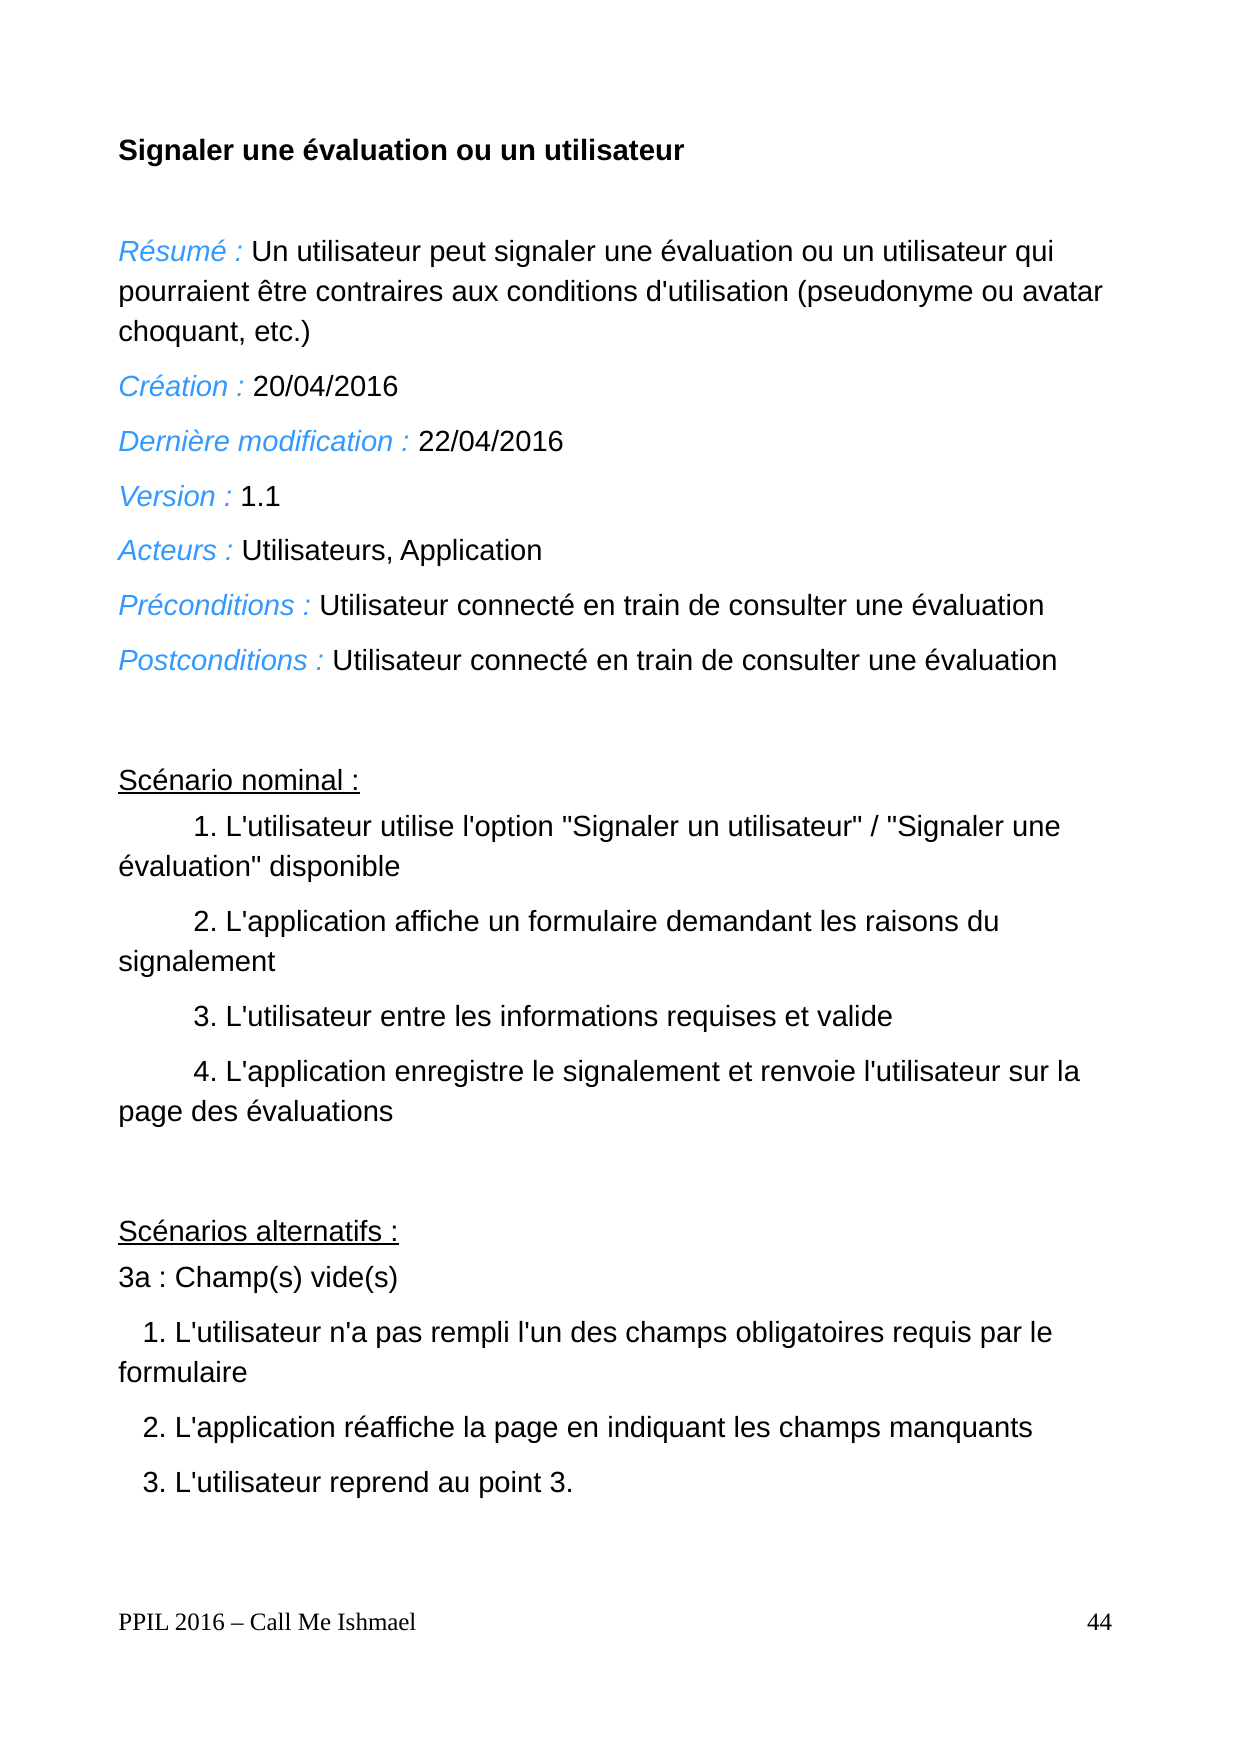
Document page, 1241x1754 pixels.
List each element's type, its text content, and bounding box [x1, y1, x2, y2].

subtitle Signaler une évaluation ou un utilisateur [118, 133, 1122, 166]
text Création : 20/04/2016 [118, 369, 1122, 402]
text 3. L'utilisateur entre les informations requises et valide [118, 999, 1122, 1032]
subtitle Scénarios alternatifs : [118, 1214, 1122, 1247]
text 2. L'application réaffiche la page en indiquant les champs manquants [118, 1410, 1122, 1443]
text Dernière modification : 22/04/2016 [118, 424, 1122, 457]
subtitle Scénario nominal : [118, 763, 1122, 796]
text 2. L'application affiche un formulaire demandant les raisons du signalement [118, 904, 1122, 978]
text 4. L'application enregistre le signalement et renvoie l'utilisateur sur la page des évaluations [118, 1054, 1122, 1127]
text 3. L'utilisateur reprend au point 3. [118, 1464, 1122, 1498]
text Version : 1.1 [118, 478, 1122, 512]
text Résumé : Un utilisateur peut signaler une évaluation ou un utilisateur qui pourraient être contraires aux conditions d'utilisation (pseudonyme ou avatar choquant, etc.) [118, 234, 1122, 348]
text 3a : Champ(s) vide(s) [118, 1260, 1122, 1293]
text 1. L'utilisateur n'a pas rempli l'un des champs obligatoires requis par le formulaire [118, 1315, 1122, 1388]
text Acteurs : Utilisateurs, Application [118, 533, 1122, 567]
text Préconditions : Utilisateur connecté en train de consulter une évaluation [118, 588, 1122, 622]
text 1. L'utilisateur utilise l'option "Signaler un utilisateur" / "Signaler une évaluation" disponible [118, 809, 1122, 883]
text Postconditions : Utilisateur connecté en train de consulter une évaluation [118, 643, 1122, 676]
